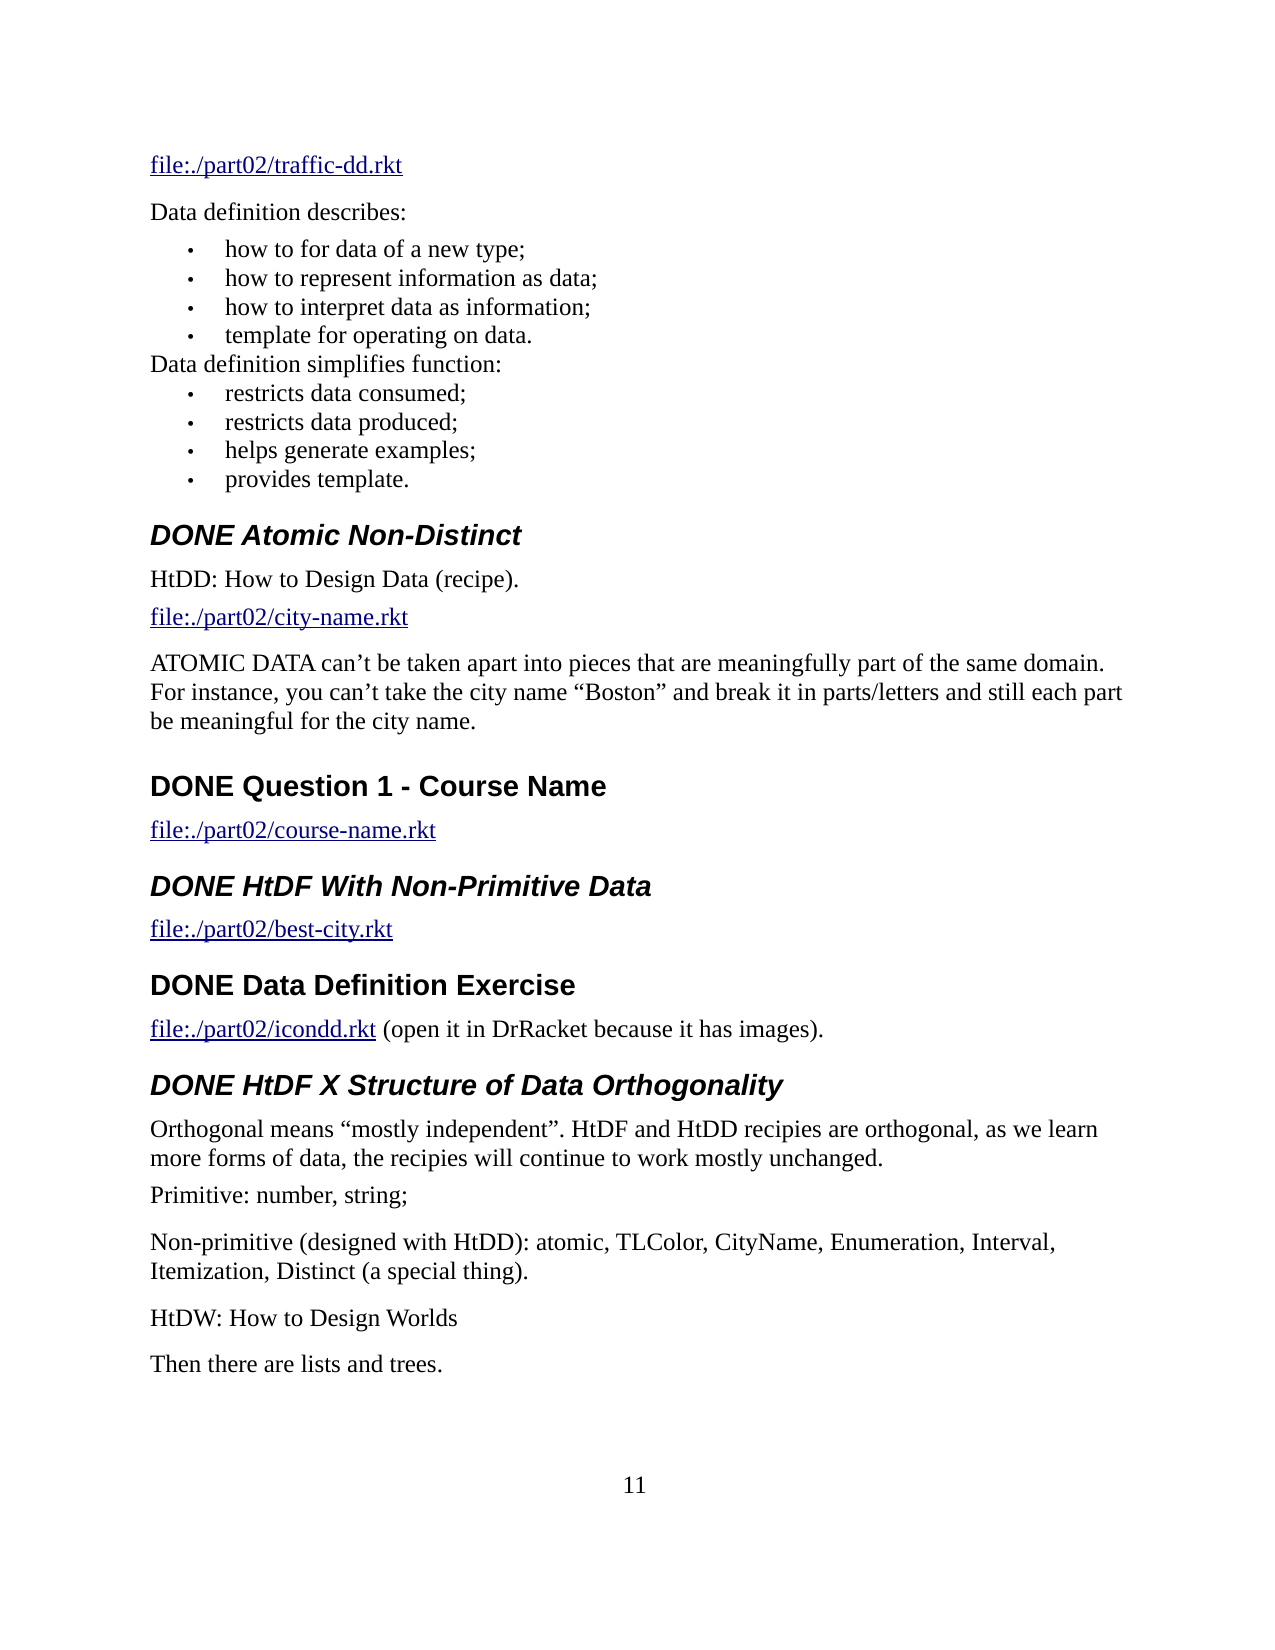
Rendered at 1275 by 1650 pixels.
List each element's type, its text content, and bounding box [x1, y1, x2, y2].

text Orthogonal means “mostly independent”. HtDF and HtDD recipies are orthogonal, as we learn more forms of data, the recipies will continue to work mostly unchanged. [150, 1114, 1125, 1172]
subtitle DONE Atomic Non-Distinct [150, 518, 1125, 552]
subtitle DONE HtDF X Structure of Data Orthogonality [150, 1068, 1125, 1102]
text Then there are lists and trees. [150, 1349, 1125, 1378]
text Primitive: number, string; [150, 1181, 1125, 1209]
text HtDW: How to Design Worlds [150, 1303, 1125, 1331]
list provides template. [187, 464, 1125, 493]
text file:./part02/course-name.rkt [150, 815, 1125, 843]
subtitle DONE HtDF With Non-Primitive Data [150, 868, 1125, 902]
text Data definition simplifies function: [150, 349, 1125, 378]
subtitle DONE Data Definition Exercise [150, 968, 1125, 1002]
subtitle DONE Question 1 - Course Name [150, 769, 1125, 802]
text file:./part02/best-city.rkt [150, 914, 1125, 943]
list how to represent information as data; [187, 263, 1125, 292]
list restricts data produced; [187, 407, 1125, 436]
list template for operating on data. [187, 321, 1125, 349]
text file:./part02/city-name.rkt [150, 602, 1125, 631]
text Data definition describes: [150, 197, 1125, 225]
text ATOMIC DATA can’t be taken apart into pieces that are meaningfully part of the same domain. For instance, you can’t take the city name “Boston” and break it in parts/letters and still each part be meaningful for the city name. [150, 648, 1125, 735]
list helps generate examples; [187, 436, 1125, 464]
text Non-primitive (designed with HtDD): atomic, TLColor, CityName, Enumeration, Interval, Itemization, Distinct (a special thing). [150, 1227, 1125, 1285]
list restricts data consumed; [187, 378, 1125, 407]
list how to for data of a new type; [187, 234, 1125, 263]
list how to interpret data as information; [187, 292, 1125, 321]
text file:./part02/icondd.rkt (open it in DrRacket because it has images). [150, 1014, 1125, 1043]
text file:./part02/traffic-dd.rkt [150, 150, 1125, 179]
text HtDD: How to Design Data (recipe). [150, 564, 1125, 593]
